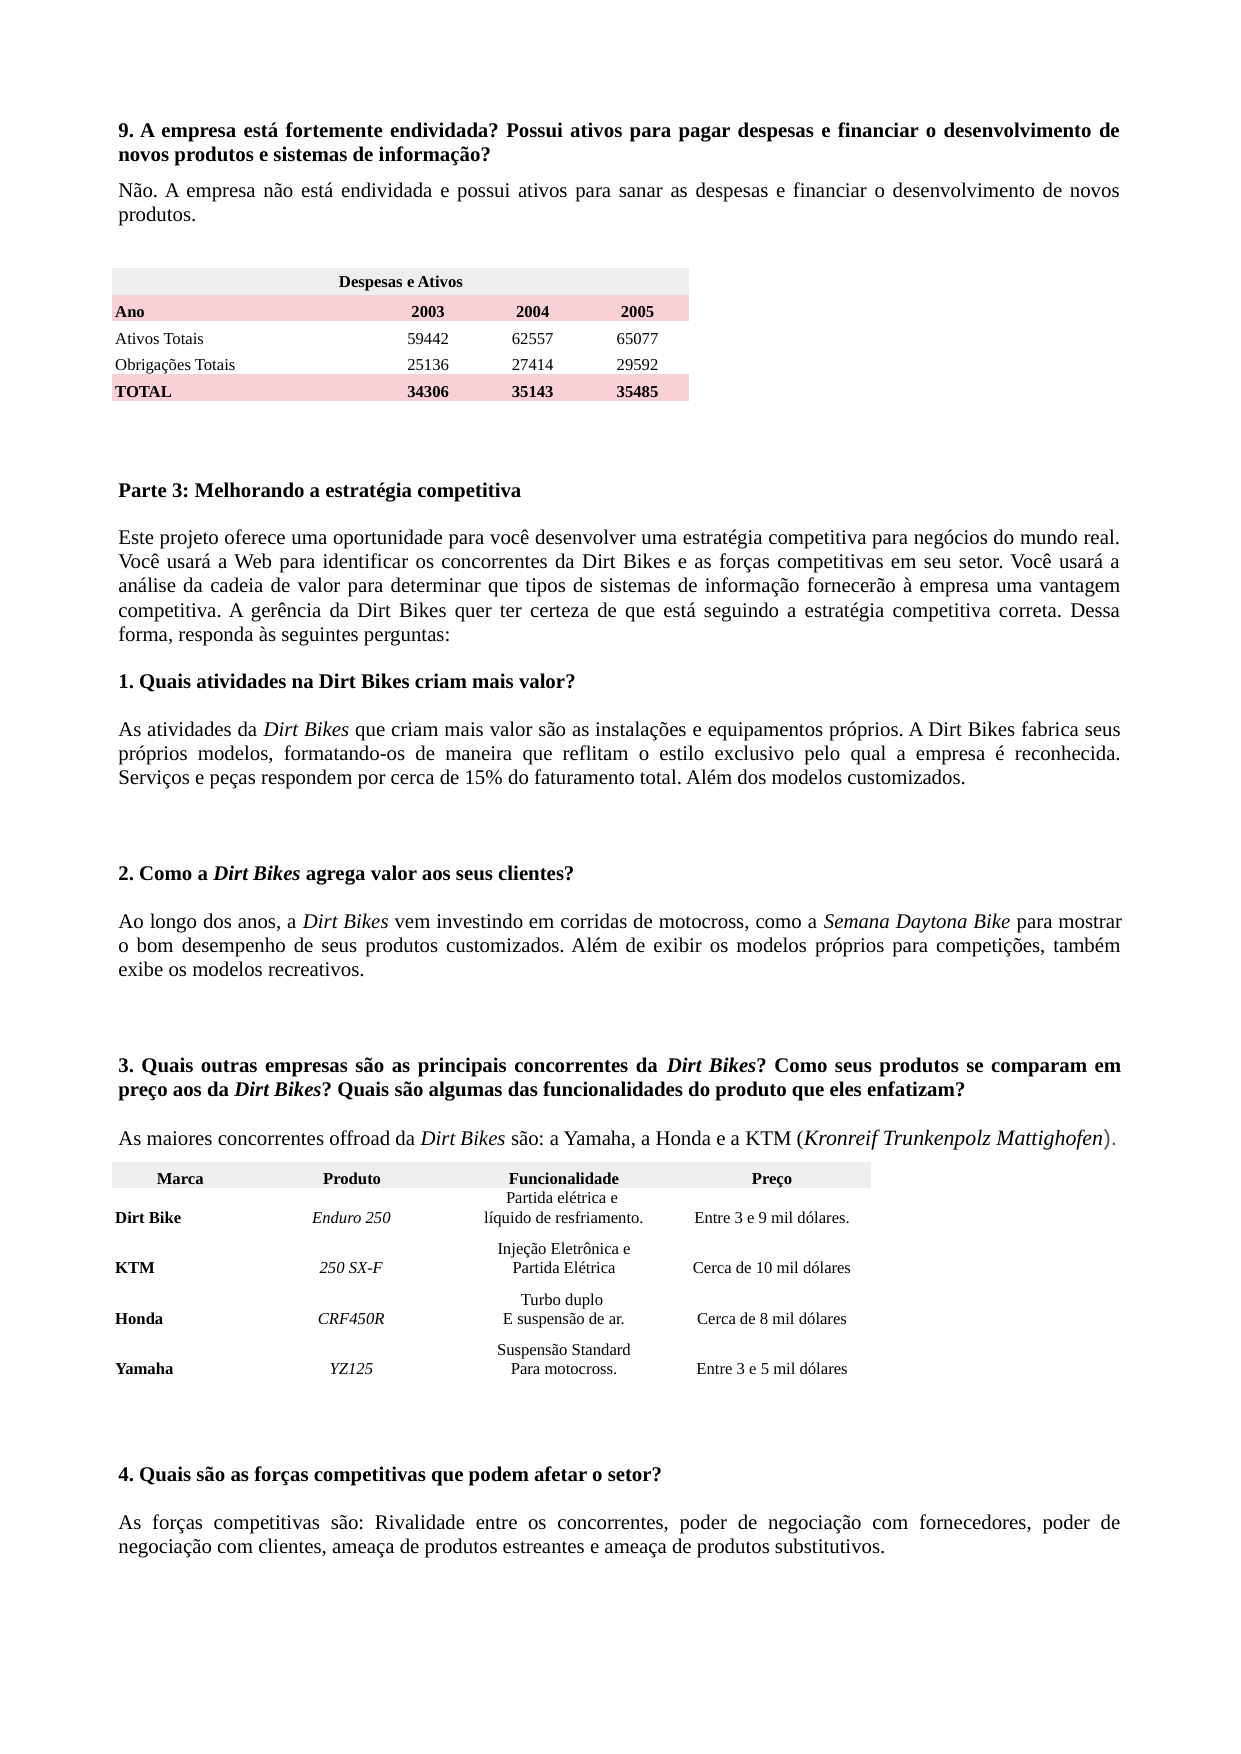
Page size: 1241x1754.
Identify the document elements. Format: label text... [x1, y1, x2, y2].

text As maiores concorrentes offroad da Dirt Bikes são: a Yamaha, a Honda e a KTM (Kronreif Trunkenpolz Mattighofen). [118, 1124, 1122, 1150]
table_cell Entre 3 e 5 mil dólares [672, 1328, 871, 1378]
table_header Produto [248, 1162, 455, 1188]
table_header Funcionalidade [455, 1162, 672, 1188]
table_cell 65077 [585, 321, 689, 348]
table_cell Entre 3 e 9 mil dólares. [672, 1188, 871, 1227]
table_cell KTM [112, 1227, 248, 1277]
table_cell Cerca de 8 mil dólares [672, 1277, 871, 1328]
table_cell 62557 [480, 321, 585, 348]
table_cell Enduro 250 [248, 1188, 455, 1227]
table_cell YZ125 [248, 1328, 455, 1378]
table_cell Suspensão Standard Para motocross. [455, 1328, 672, 1378]
table_header Despesas e Ativos [112, 268, 689, 295]
text 1. Quais atividades na Dirt Bikes criam mais valor? [118, 669, 1122, 693]
table_cell Ativos Totais [112, 321, 375, 348]
table_cell 250 SX-F [248, 1227, 455, 1277]
table_cell 59442 [375, 321, 480, 348]
table_cell 2004 [480, 295, 585, 321]
table_cell 2005 [585, 295, 689, 321]
table_cell Injeção Eletrônica e Partida Elétrica [455, 1227, 672, 1277]
table_cell 2003 [375, 295, 480, 321]
table_cell 34306 [375, 374, 480, 401]
table_cell Turbo duplo E suspensão de ar. [455, 1277, 672, 1328]
table_cell Partida elétrica e líquido de resfriamento. [455, 1188, 672, 1227]
table_cell 27414 [480, 348, 585, 374]
table_cell 35143 [480, 374, 585, 401]
text 3. Quais outras empresas são as principais concorrentes da Dirt Bikes? Como seus produtos se comparam em preço aos da Dirt Bikes? Quais são algumas das funcionalidades do produto que eles enfatizam? [118, 1052, 1122, 1101]
table_cell Honda [112, 1277, 248, 1328]
table_cell TOTAL [112, 374, 375, 401]
table_cell Dirt Bike [112, 1188, 248, 1227]
table_cell Cerca de 10 mil dólares [672, 1227, 871, 1277]
table_cell 25136 [375, 348, 480, 374]
text Parte 3: Melhorando a estratégia competitiva [118, 477, 1122, 502]
table_cell 35485 [585, 374, 689, 401]
text Não. A empresa não está endividada e possui ativos para sanar as despesas e financiar o desenvolvimento de novos produtos. [118, 178, 1122, 226]
table_header Marca [112, 1162, 248, 1188]
table_cell Obrigações Totais [112, 348, 375, 374]
text 9. A empresa está fortemente endividada? Possui ativos para pagar despesas e financiar o desenvolvimento de novos produtos e sistemas de informação? [118, 118, 1122, 166]
table_cell 29592 [585, 348, 689, 374]
table_header Preço [672, 1162, 871, 1188]
text Este projeto oferece uma oportunidade para você desenvolver uma estratégia competitiva para negócios do mundo real. Você usará a Web para identificar os concorrentes da Dirt Bikes e as forças competitivas em seu setor. Você usará a análise da cadeia de valor para determinar que tipos de sistemas de informação fornecerão à empresa uma vantagem competitiva. A gerência da Dirt Bikes quer ter certeza de que está seguindo a estratégia competitiva correta. Dessa forma, responda às seguintes perguntas: [118, 525, 1122, 646]
table_cell Ano [112, 295, 375, 321]
text 4. Quais são as forças competitivas que podem afetar o setor? [118, 1462, 1122, 1486]
table_cell Yamaha [112, 1328, 248, 1378]
table_cell CRF450R [248, 1277, 455, 1328]
text As forças competitivas são: Rivalidade entre os concorrentes, poder de negociação com fornecedores, poder de negociação com clientes, ameaça de produtos estreantes e ameaça de produtos substitutivos. [118, 1510, 1122, 1558]
text As atividades da Dirt Bikes que criam mais valor são as instalações e equipamentos próprios. A Dirt Bikes fabrica seus próprios modelos, formatando-os de maneira que reflitam o estilo exclusivo pelo qual a empresa é reconhecida. Serviços e peças respondem por cerca de 15% do faturamento total. Além dos modelos customizados. [118, 717, 1122, 789]
text Ao longo dos anos, a Dirt Bikes vem investindo em corridas de motocross, como a Semana Daytona Bike para mostrar o bom desempenho de seus produtos customizados. Além de exibir os modelos próprios para competições, também exibe os modelos recreativos. [118, 909, 1122, 981]
text 2. Como a Dirt Bikes agrega valor aos seus clientes? [118, 861, 1122, 885]
